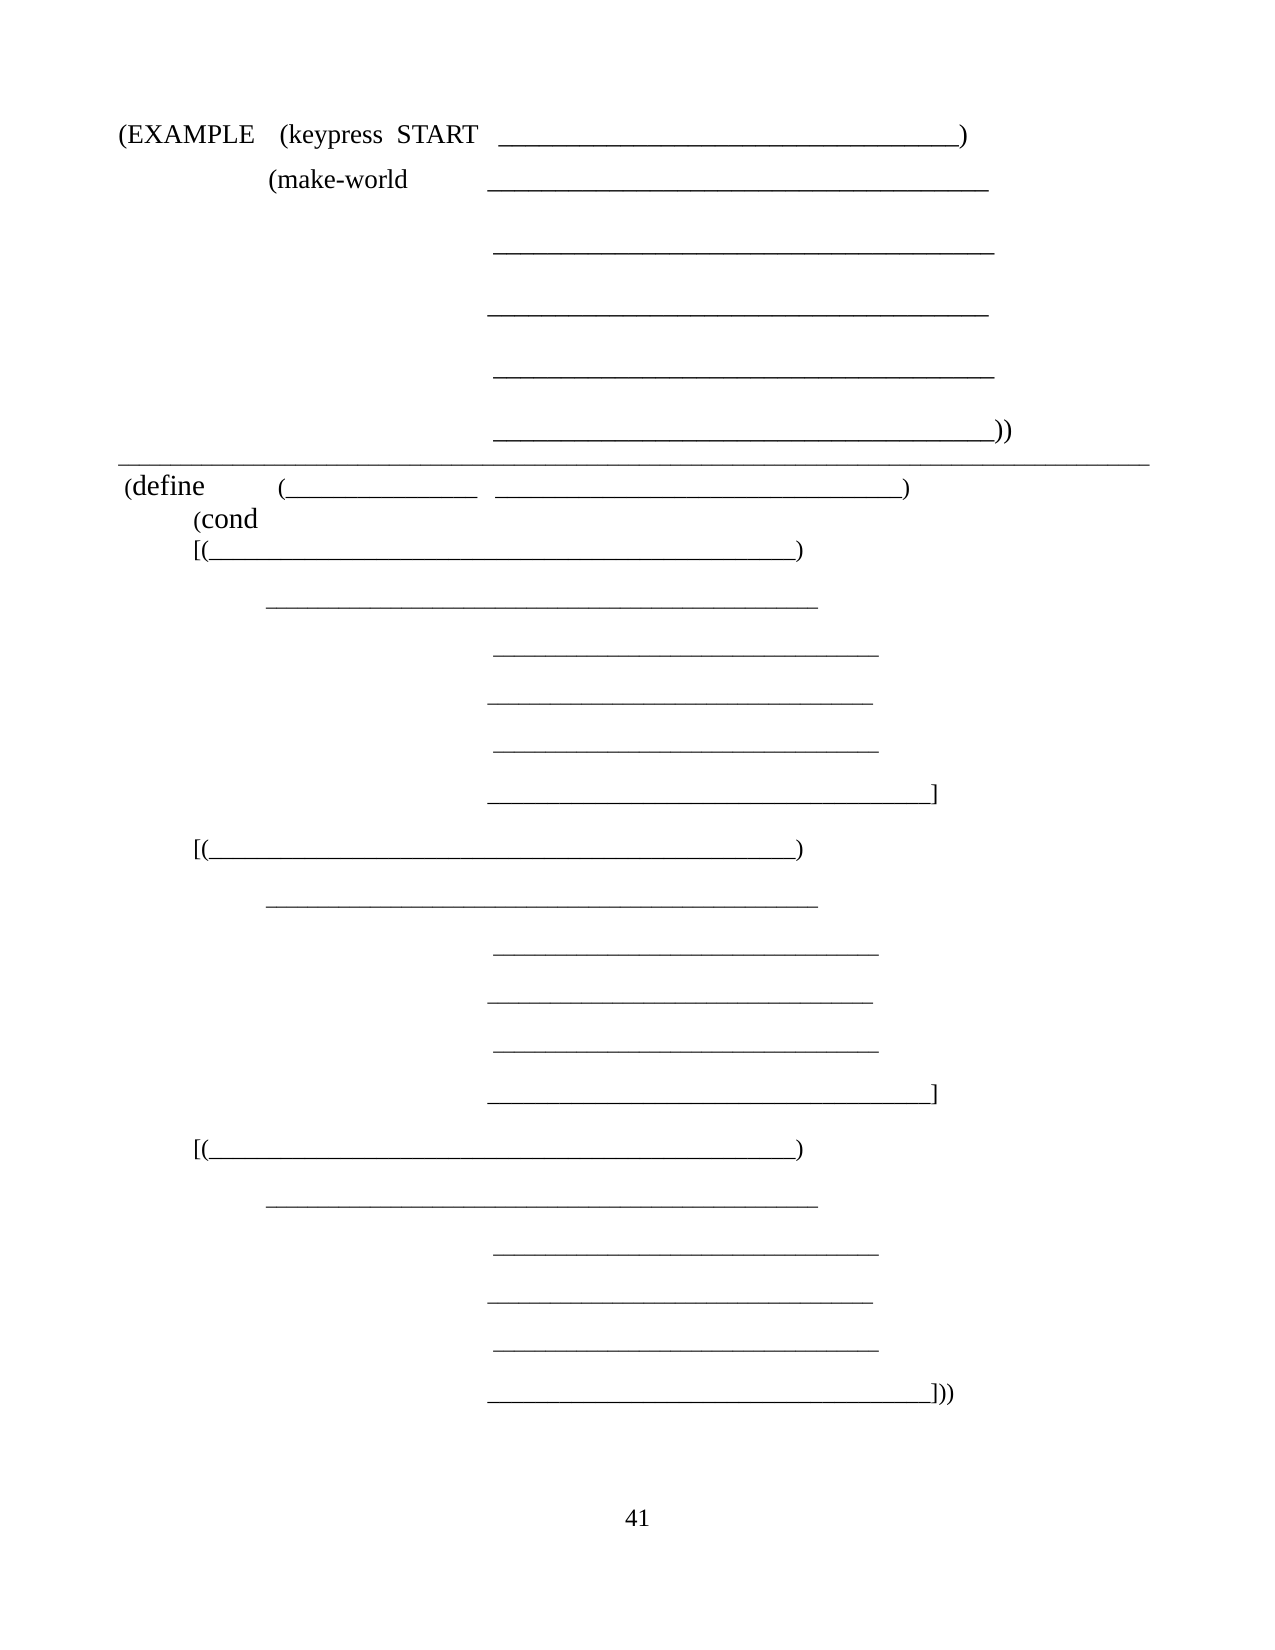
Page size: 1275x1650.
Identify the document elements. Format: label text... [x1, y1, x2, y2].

text (make-world _____________________________________ [193, 164, 1157, 195]
text _____________________________________ [418, 1031, 1157, 1054]
text _____________________________________ [418, 1234, 1157, 1258]
text (EXAMPLE (keypress START __________________________________) [118, 118, 1157, 149]
text [(_________________________________________________) [193, 1134, 1157, 1161]
text _____________________________________] [118, 779, 1157, 807]
text [(_________________________________________________) [193, 535, 1157, 563]
text _____________________________________ [418, 731, 1157, 755]
text _____________________________________ [193, 288, 1157, 319]
text ___________________________________________________________________________________________________ [118, 444, 1157, 468]
text _____________________________________] [118, 1079, 1157, 1106]
text _____________________________________________________ [193, 886, 1157, 910]
text _____________________________________ [418, 1330, 1157, 1354]
text [(_________________________________________________) [193, 834, 1157, 862]
text _____________________________________ [193, 683, 1157, 707]
text _____________________________________ [418, 351, 1157, 382]
text _____________________________________)) [418, 413, 1157, 444]
text _____________________________________ [418, 226, 1157, 257]
text (cond [193, 502, 1157, 535]
text (define (________________ __________________________________) [118, 468, 1157, 502]
text _____________________________________ [193, 982, 1157, 1006]
text _____________________________________ [418, 635, 1157, 659]
text _____________________________________________________ [193, 1186, 1157, 1209]
text _____________________________________ [418, 934, 1157, 958]
text _____________________________________])) [118, 1378, 1157, 1406]
text _____________________________________________________ [193, 587, 1157, 611]
text _____________________________________ [193, 1282, 1157, 1306]
